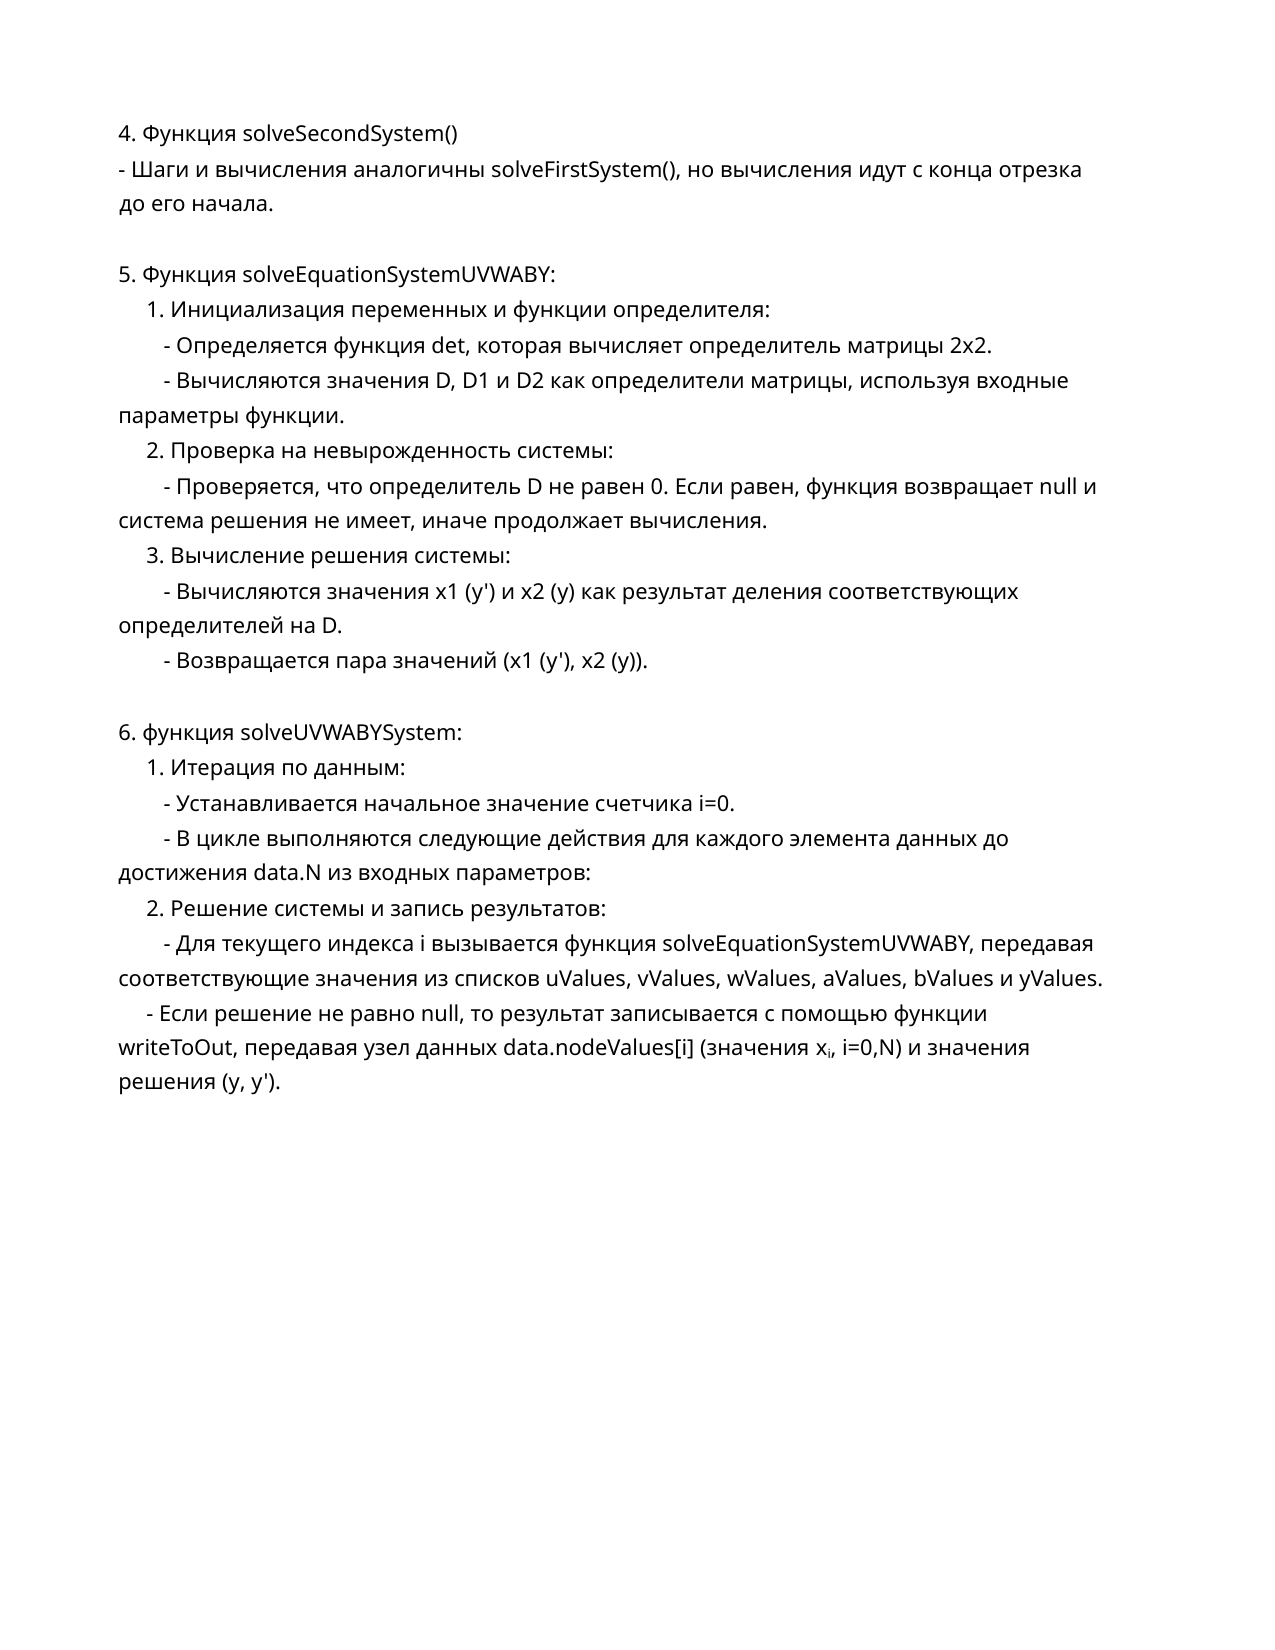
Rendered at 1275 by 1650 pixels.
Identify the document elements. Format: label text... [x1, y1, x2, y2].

text 5. Функция solveEquationSystemUVWABY: [118, 259, 1110, 289]
text - Если решение не равно null, то результат записывается с помощью функции writeToOut, передавая узел данных data.nodeValues[i] (значения xi, i=0,N) и значения решения (y, y'). [118, 998, 1110, 1096]
text - В цикле выполняются следующие действия для каждого элемента данных до достижения data.N из входных параметров: [118, 823, 1110, 887]
text 3. Вычисление решения системы: [118, 540, 1110, 570]
text 1. Инициализация переменных и функции определителя: [118, 294, 1110, 324]
text 1. Итерация по данным: [118, 752, 1110, 782]
text - Определяется функция det, которая вычисляет определитель матрицы 2x2. [118, 330, 1110, 360]
text - Проверяется, что определитель D не равен 0. Если равен, функция возвращает null и система решения не имеет, иначе продолжает вычисления. [118, 471, 1110, 534]
text - Для текущего индекса i вызывается функция solveEquationSystemUVWABY, передавая соответствующие значения из списков uValues, vValues, wValues, aValues, bValues и yValues. [118, 928, 1110, 992]
text - Вычисляются значения x1 (y') и x2 (y) как результат деления соответствующих определителей на D. [118, 576, 1110, 640]
text - Возвращается пара значений (x1 (y'), x2 (y)). [118, 646, 1110, 675]
text 4. Функция solveSecondSystem() [118, 118, 1110, 148]
text 2. Решение системы и запись результатов: [118, 893, 1110, 923]
text - Шаги и вычисления аналогичны solveFirstSystem(), но вычисления идут с конца отрезка до его начала. [118, 154, 1110, 218]
text 6. функция solveUVWABYSystem: [118, 717, 1110, 746]
text - Вычисляются значения D, D1 и D2 как определители матрицы, используя входные параметры функции. [118, 365, 1110, 429]
text 2. Проверка на невырожденность системы: [118, 435, 1110, 465]
text - Устанавливается начальное значение счетчика i=0. [118, 788, 1110, 817]
